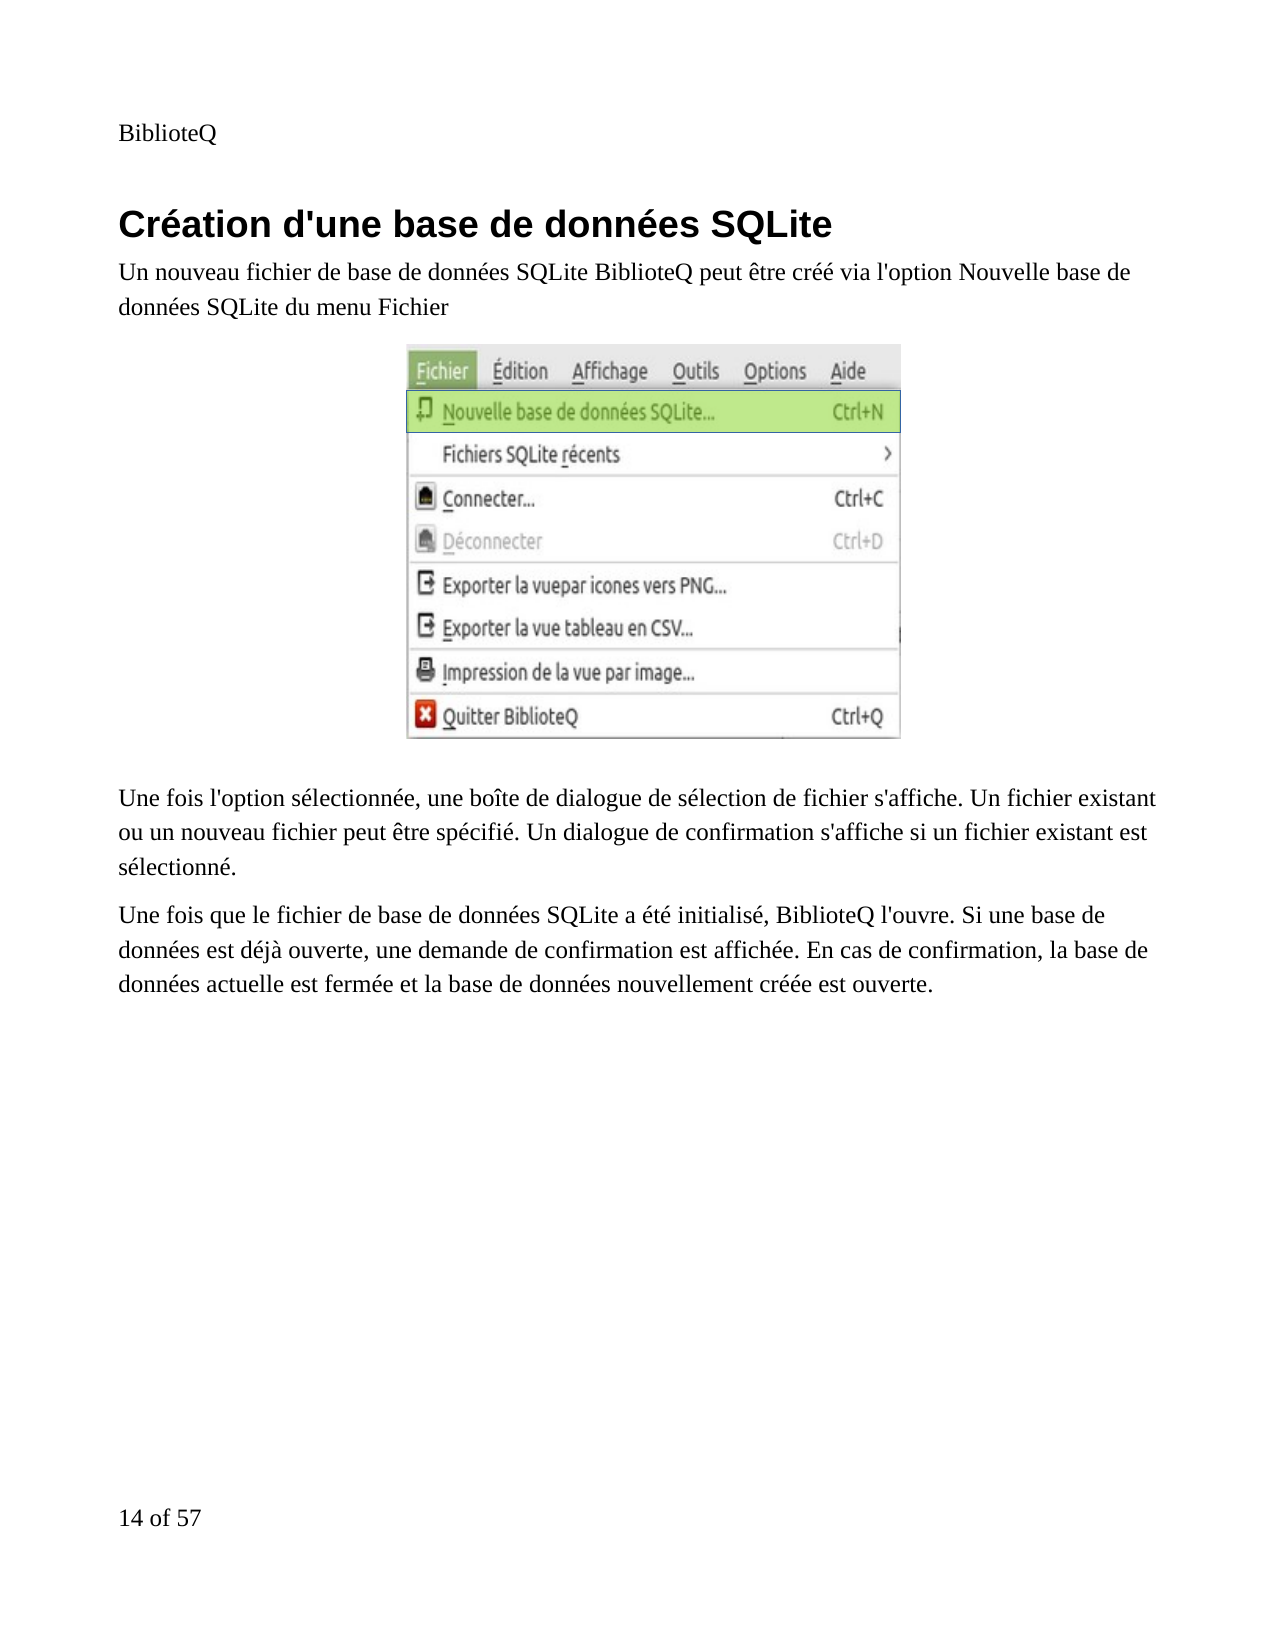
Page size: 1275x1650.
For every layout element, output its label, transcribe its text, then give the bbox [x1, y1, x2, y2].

subtitle Création d'une base de données SQLite [118, 201, 1157, 245]
picture [406, 433, 901, 739]
text Une fois l'option sélectionnée, une boîte de dialogue de sélection de fichier s'affiche. Un fichier existant ou un nouveau fichier peut être spécifié. Un dialogue de confirmation s'affiche si un fichier existant est sélectionné. [118, 783, 1157, 880]
text Un nouveau fichier de base de données SQLite BiblioteQ peut être créé via l'option Nouvelle base de données SQLite du menu Fichier [118, 257, 1157, 321]
picture [406, 344, 901, 390]
text Une fois que le fichier de base de données SQLite a été initialisé, BiblioteQ l'ouvre. Si une base de données est déjà ouverte, une demande de confirmation est affichée. En cas de confirmation, la base de données actuelle est fermée et la base de données nouvellement créée est ouverte. [118, 901, 1157, 998]
